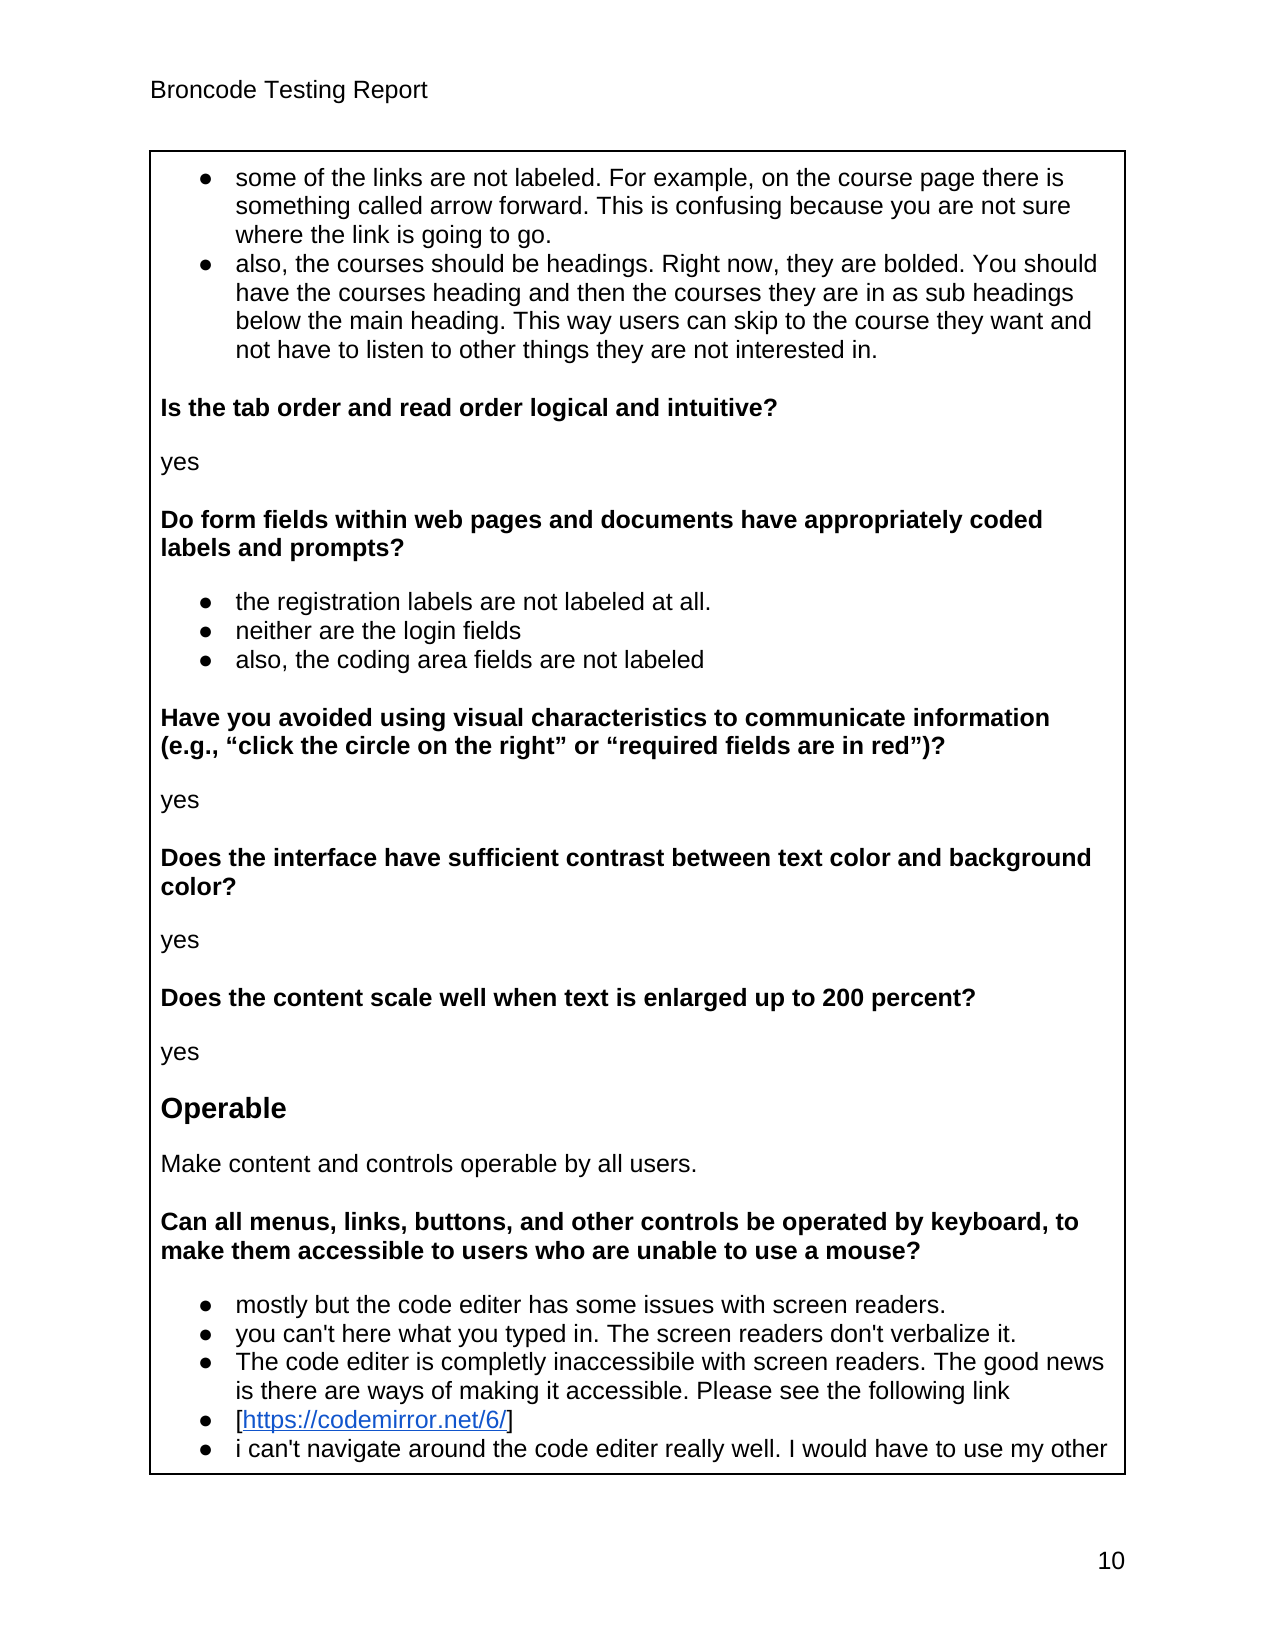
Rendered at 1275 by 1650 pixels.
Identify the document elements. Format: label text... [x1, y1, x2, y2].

table_header Broncode accessibility conventions For the sake of clarity, certain conventions are used. All sections of the list are marked with heading level 2. All list items are marked with a heading 3. The main title of the report is marked with a heading 1. If a list item passes, a yes will be placed next to it. If there is anything wrong with the item, an explanation will be provided below the item. If the item isn’t applicable, then na will be placed below it. automated report Along with the manual report, I have provided an automated report. This automated report provides the vender with the accessibility violations according to the accessibility standards. On the other hand, the manual report examines the pages or page from a user’s perspective. The link is Perceivable Make content and controls perceivable by all users. Do images have alternative text? na Does video have captions and does audio have a transcript? na Does the web page or document include headings, lists, ARIA landmarks, and other semantic elements to communicate document structure? the webpage includes headings, lists, and other elements. some of the links are not labeled. For example, on the course page there is something called arrow forward. This is confusing because you are not sure where the link is going to go. also, the courses should be headings. Right now, they are bolded. You should have the courses heading and then the courses they are in as sub headings below the main heading. This way users can skip to the course they want and not have to listen to other things they are not interested in. Is the tab order and read order logical and intuitive? yes Do form fields within web pages and documents have appropriately coded labels and prompts? the registration labels are not labeled at all. neither are the login fields also, the coding area fields are not labeled Have you avoided using visual characteristics to communicate information (e.g., “click the circle on the right” or “required fields are in red”)? yes Does the interface have sufficient contrast between text color and background color? yes Does the content scale well when text is enlarged up to 200 percent? yes Operable Make content and controls operable by all users. Can all menus, links, buttons, and other controls be operated by keyboard, to make them accessible to users who are unable to use a mouse? mostly but the code editer has some issues with screen readers. you can't here what you typed in. The screen readers don't verbalize it. The code editer is completly inaccessibile with screen readers. The good news is there are ways of making it accessible. Please see the following link [https://codemirror.net/6/] i can't navigate around the code editer really well. I would have to use my other code editer. Does the web page include a visible focus indicator so all users, especially those using a keyboard, can easily track their current position? yes Do features that scroll or update automatically (e.g., slideshows, carousels) have prominent accessible controls that enable users to pause or advance these features on their own? yes Do pages that have time limits include mechanisms for adjusting those limits for users who need more time? na Have you avoided using content that flashes or flickers? na Does the web page or document have a title that describes its topic or purpose? yes Are mechanisms in place that allow users to bypass blocks of content (e.g., a “skip to main content” link on a web page or bookmarks in a PDF)? yes Does the website include two or more ways of finding content, such as a navigation menu, search feature, or site map? no Is link text meaningful, independent of context? the link text is meaningful sometimes. Some of the link content is unlabeled and doesn't work that well. Understandable Make content and user interfaces understandable to all users. Has the language of the web page or document (or individual parts of a multilingual document) been defined? yes Have you avoided links, controls, or form fields that automatically trigger a change in context? yes Does the website include consistent navigation? yews Do online forms provide helpful, accessible error and verification messages? the error and varification are sometimes helpfull. Sometimes on the login page they are not helpful and say fill out this field. This isn't good because right now the fields are not labeled and so it is hard to figure out what is wrong. Robust Make content robust enough that it can be interpreted reliably by a wide variety of user agents, including assistive technologies. Is the web page coded using valid HTML? yes Do rich, dynamic, web interfaces, such as modal windows, drop-down menus, slideshows, and carousels, include ARIA markup? yes [151, 152, 1124, 1473]
